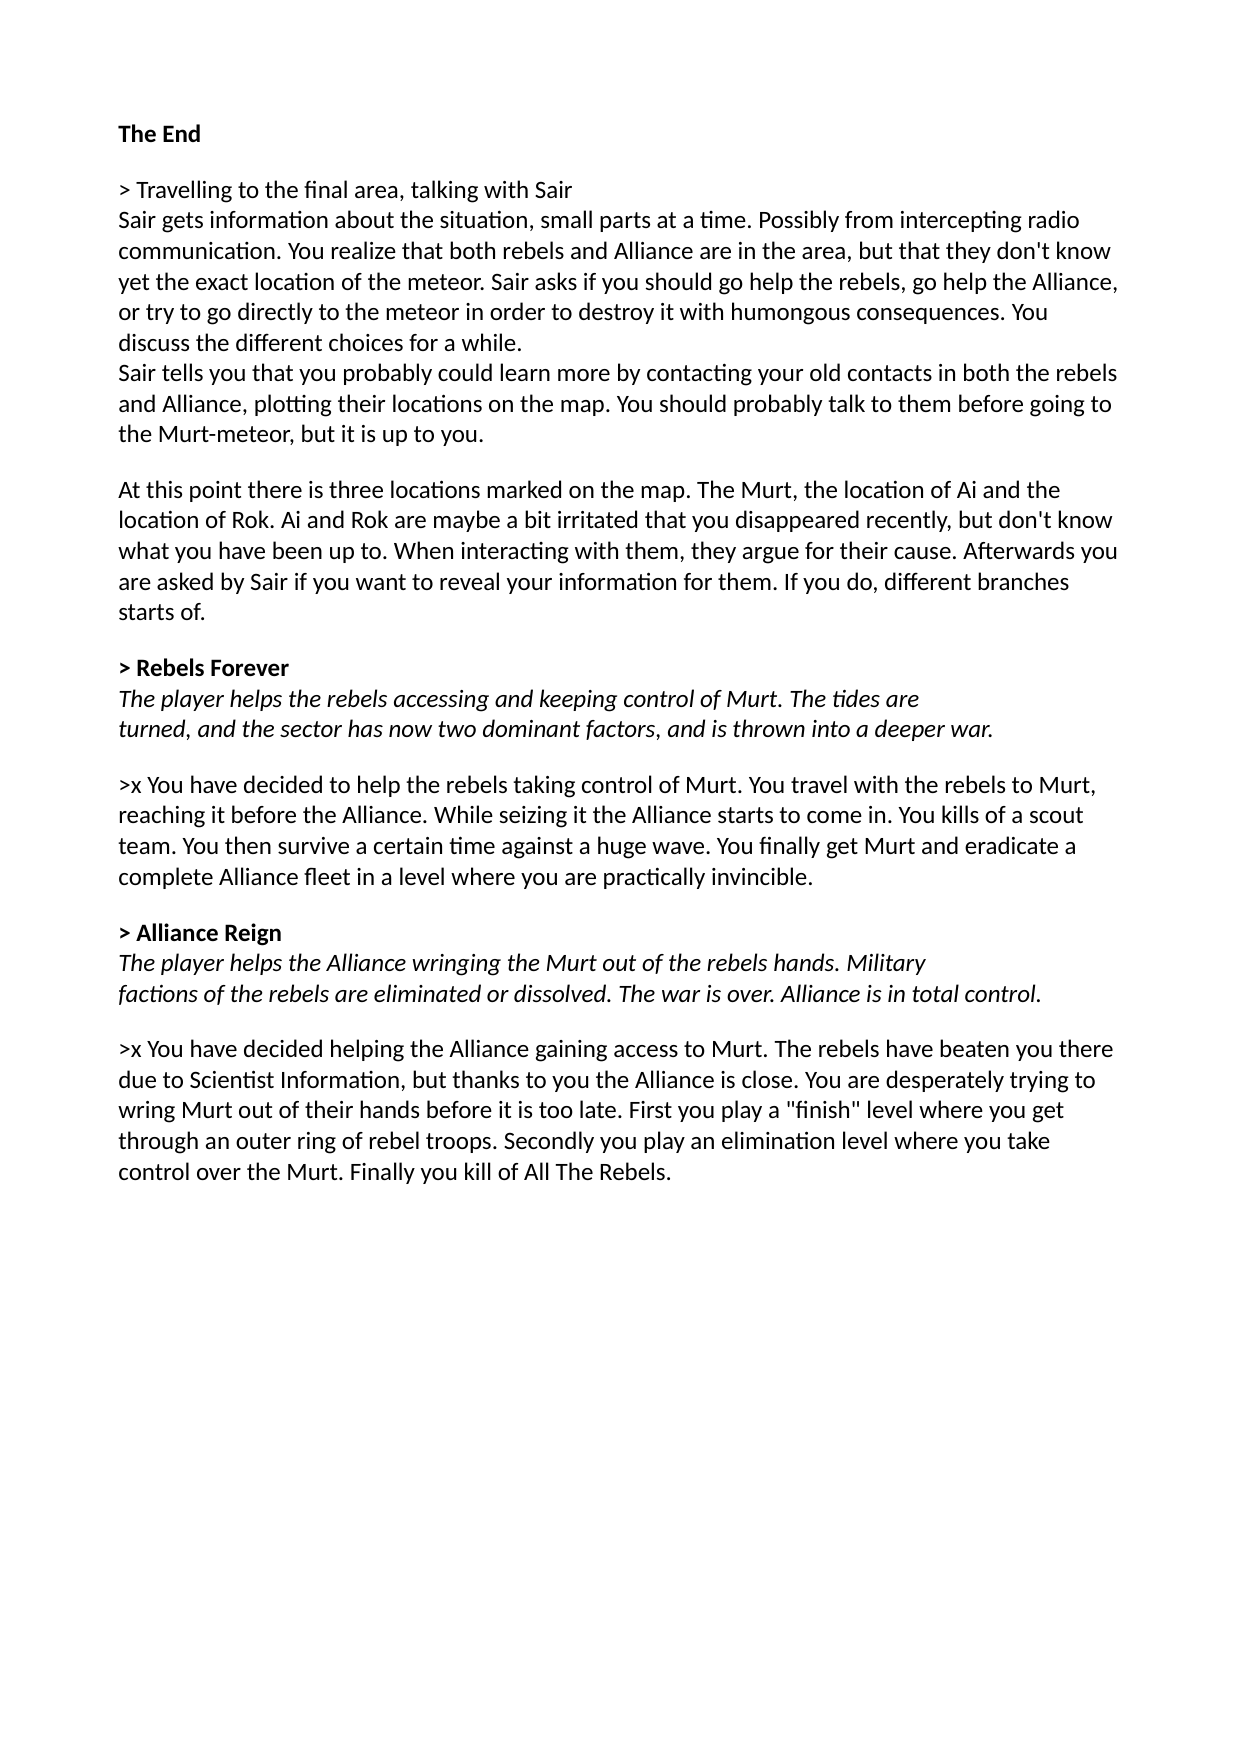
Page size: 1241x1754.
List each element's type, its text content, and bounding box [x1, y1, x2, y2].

text factions of the rebels are eliminated or dissolved. The war is over. Alliance is in total control. [118, 978, 1122, 1008]
text The player helps the Alliance wringing the Murt out of the rebels hands. Military [118, 947, 1122, 978]
text Sair tells you that you probably could learn more by contacting your old contacts in both the rebels and Alliance, plotting their locations on the map. You should probably talk to them before going to the Murt-meteor, but it is up to you. [118, 357, 1122, 449]
text > Travelling to the final area, talking with Sair [118, 174, 1122, 204]
text > Rebels Forever [118, 652, 1122, 683]
text At this point there is three locations marked on the map. The Murt, the location of Ai and the location of Rok. Ai and Rok are maybe a bit irritated that you disappeared recently, but don't know what you have been up to. When interacting with them, they argue for their cause. Afterwards you are asked by Sair if you want to reveal your information for them. If you do, different branches starts of. [118, 474, 1122, 627]
text >x You have decided to help the rebels taking control of Murt. You travel with the rebels to Murt, reaching it before the Alliance. While seizing it the Alliance starts to come in. You kills of a scout team. You then survive a certain time against a huge wave. You finally get Murt and eradicate a complete Alliance fleet in a level where you are practically invincible. [118, 769, 1122, 891]
text >x You have decided helping the Alliance gaining access to Murt. The rebels have beaten you there due to Scientist Information, but thanks to you the Alliance is close. You are desperately trying to wring Murt out of their hands before it is too late. First you play a "finish" level where you get through an outer ring of rebel troops. Secondly you play an elimination level where you take control over the Murt. Finally you kill of All The Rebels. [118, 1034, 1122, 1186]
text > Alliance Reign [118, 917, 1122, 947]
text The End [118, 118, 1122, 149]
text Sair gets information about the situation, small parts at a time. Possibly from intercepting radio communication. You realize that both rebels and Alliance are in the area, but that they don't know yet the exact location of the meteor. Sair asks if you should go help the rebels, go help the Alliance, or try to go directly to the meteor in order to destroy it with humongous consequences. You discuss the different choices for a while. [118, 204, 1122, 357]
text The player helps the rebels accessing and keeping control of Murt. The tides are [118, 683, 1122, 713]
text turned, and the sector has now two dominant factors, and is thrown into a deeper war. [118, 713, 1122, 744]
